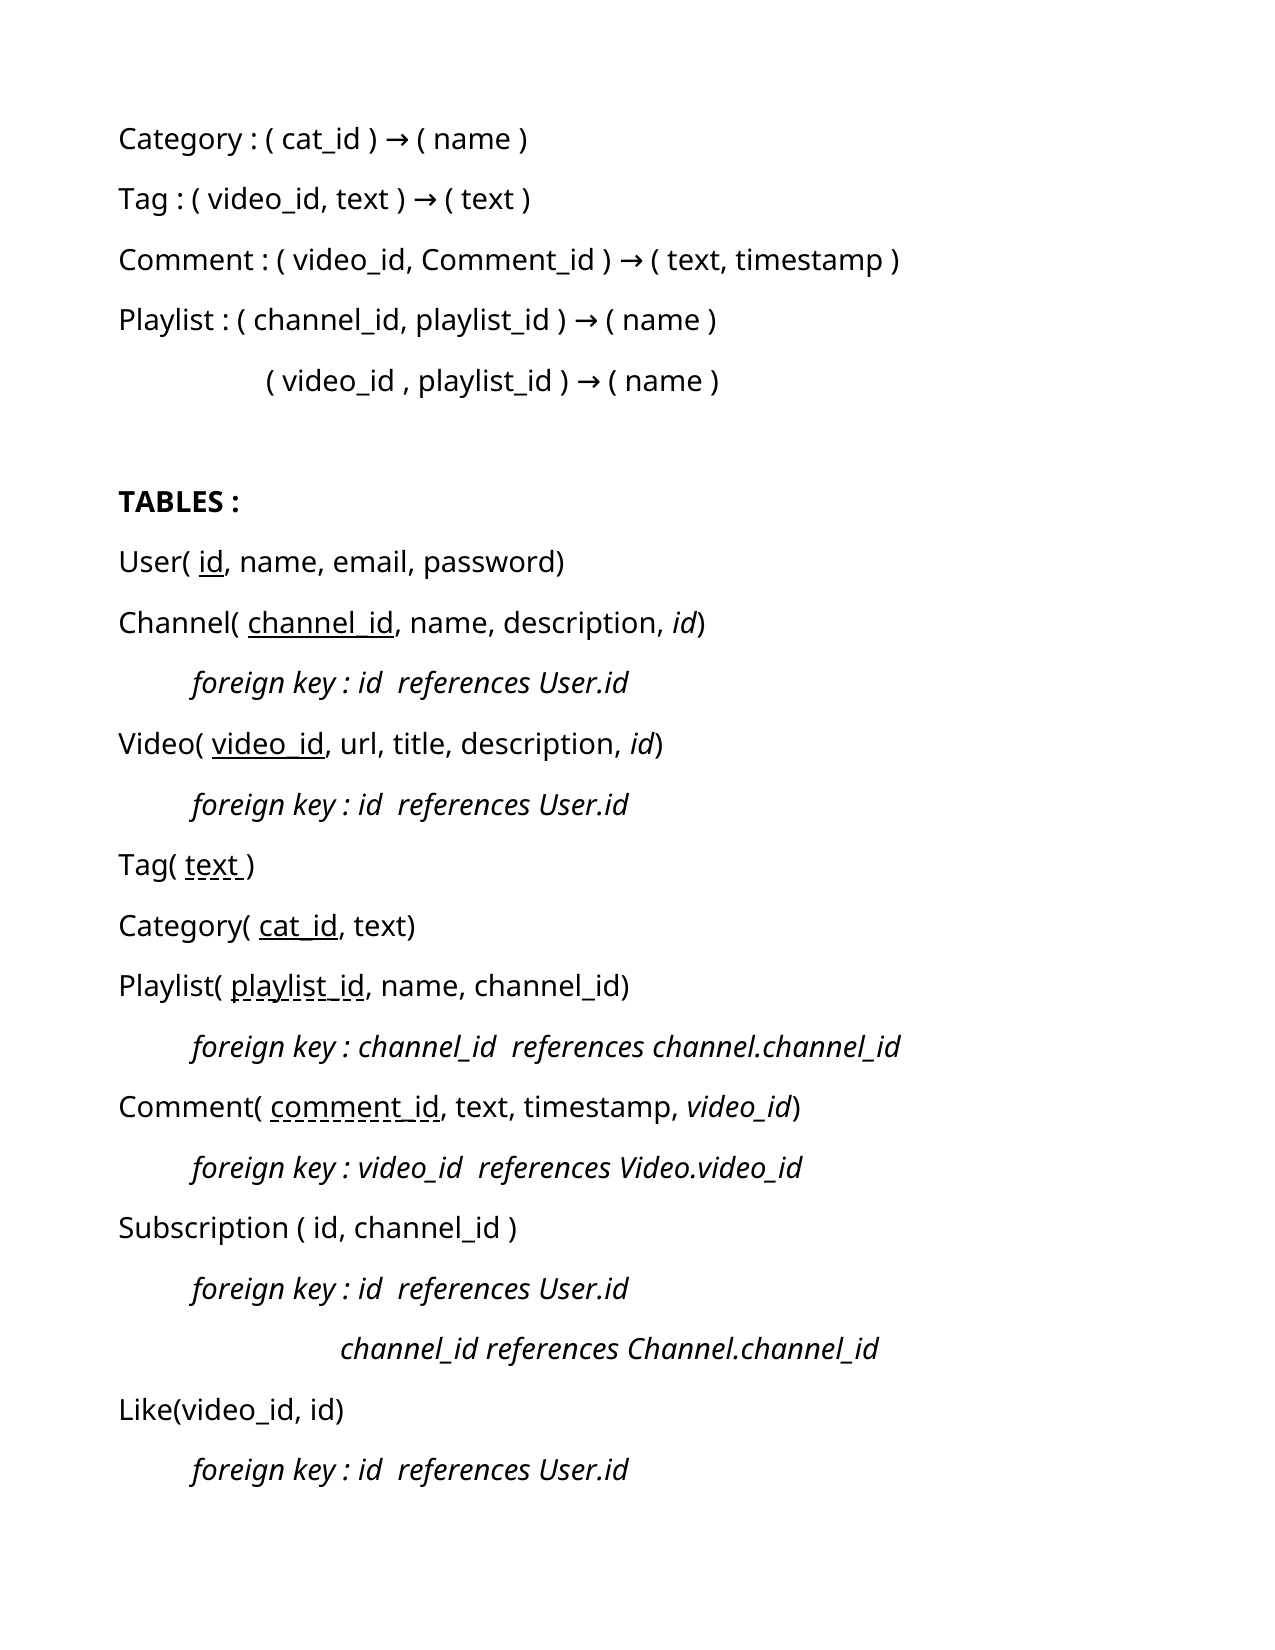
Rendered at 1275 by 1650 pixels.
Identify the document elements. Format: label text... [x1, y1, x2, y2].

text Category : ( cat_id ) → ( name ) [118, 118, 1157, 158]
text Video( video_id, url, title, description, id) [118, 723, 1157, 763]
text foreign key : id references User.id [118, 1268, 1157, 1308]
text Tag : ( video_id, text ) → ( text ) [118, 179, 1157, 218]
text Tag( text ) [118, 844, 1157, 884]
text Comment : ( video_id, Comment_id ) → ( text, timestamp ) [118, 239, 1157, 279]
text foreign key : id references User.id [118, 1449, 1157, 1489]
text foreign key : id references User.id [118, 784, 1157, 823]
text Category( cat_id, text) [118, 905, 1157, 944]
text Playlist : ( channel_id, playlist_id ) → ( name ) [118, 300, 1157, 339]
text foreign key : video_id references Video.video_id [118, 1147, 1157, 1187]
text foreign key : channel_id references channel.channel_id [118, 1026, 1157, 1066]
text Comment( comment_id, text, timestamp, video_id) [118, 1086, 1157, 1126]
text Subscription ( id, channel_id ) [118, 1207, 1157, 1247]
text ( video_id , playlist_id ) → ( name ) [118, 360, 1157, 400]
text Like(video_id, id) [118, 1389, 1157, 1429]
text Channel( channel_id, name, description, id) [118, 602, 1157, 642]
text Playlist( playlist_id, name, channel_id) [118, 965, 1157, 1005]
text TABLES : [118, 481, 1157, 521]
text User( id, name, email, password) [118, 542, 1157, 581]
text channel_id references Channel.channel_id [118, 1328, 1157, 1368]
text foreign key : id references User.id [118, 663, 1157, 702]
